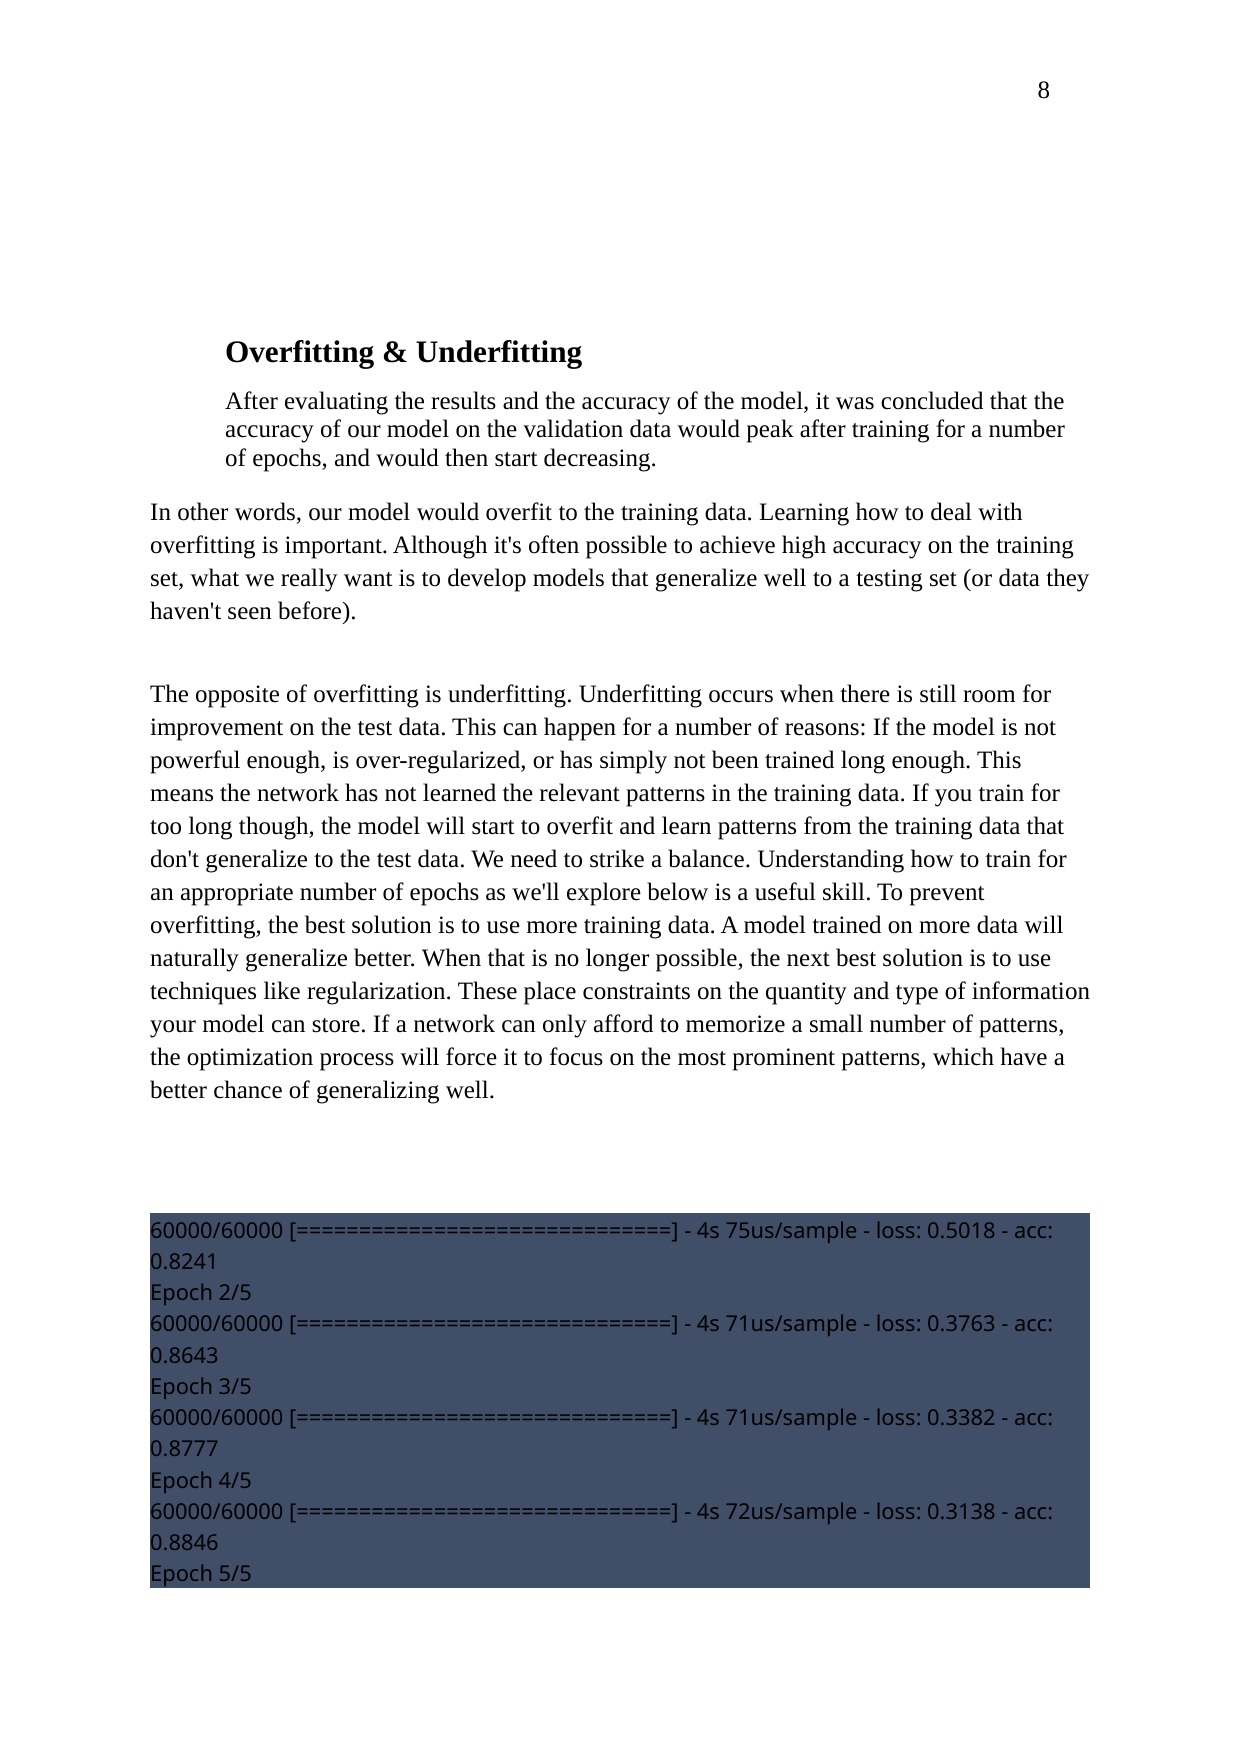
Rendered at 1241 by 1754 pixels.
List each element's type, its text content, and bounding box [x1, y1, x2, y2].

text Epoch 3/5 [150, 1369, 1090, 1401]
text 60000/60000 [==============================] - 4s 71us/sample - loss: 0.3382 - acc: 0.8777 [150, 1401, 1090, 1463]
text In other words, our model would overfit to the training data. Learning how to deal with overfitting is important. Although it's often possible to achieve high accuracy on the training set, what we really want is to develop models that generalize well to a testing set (or data they haven't seen before). [150, 497, 1090, 625]
text 60000/60000 [==============================] - 4s 71us/sample - loss: 0.3763 - acc: 0.8643 [150, 1307, 1090, 1369]
text 60000/60000 [==============================] - 4s 75us/sample - loss: 0.5018 - acc: 0.8241 [150, 1213, 1090, 1276]
text The opposite of overfitting is underfitting. Underfitting occurs when there is still room for improvement on the test data. This can happen for a number of reasons: If the model is not powerful enough, is over-regularized, or has simply not been trained long enough. This means the network has not learned the relevant patterns in the training data. If you train for too long though, the model will start to overfit and learn patterns from the training data that don't generalize to the test data. We need to strike a balance. Understanding how to train for an appropriate number of epochs as we'll explore below is a useful skill. To prevent overfitting, the best solution is to use more training data. A model trained on more data will naturally generalize better. When that is no longer possible, the next best solution is to use techniques like regularization. These place constraints on the quantity and type of information your model can store. If a network can only afford to memorize a small number of patterns, the optimization process will force it to focus on the most prominent patterns, which have a better chance of generalizing well. [150, 679, 1090, 1104]
list After evaluating the results and the accuracy of the model, it was concluded that the accuracy of our model on the validation data would peak after training for a number of epochs, and would then start decreasing. [150, 386, 1090, 472]
list Overfitting & Underfitting [150, 333, 1090, 369]
text Epoch 5/5 [150, 1557, 1090, 1588]
text Epoch 2/5 [150, 1276, 1090, 1307]
text 60000/60000 [==============================] - 4s 72us/sample - loss: 0.3138 - acc: 0.8846 [150, 1494, 1090, 1557]
text Epoch 4/5 [150, 1463, 1090, 1494]
